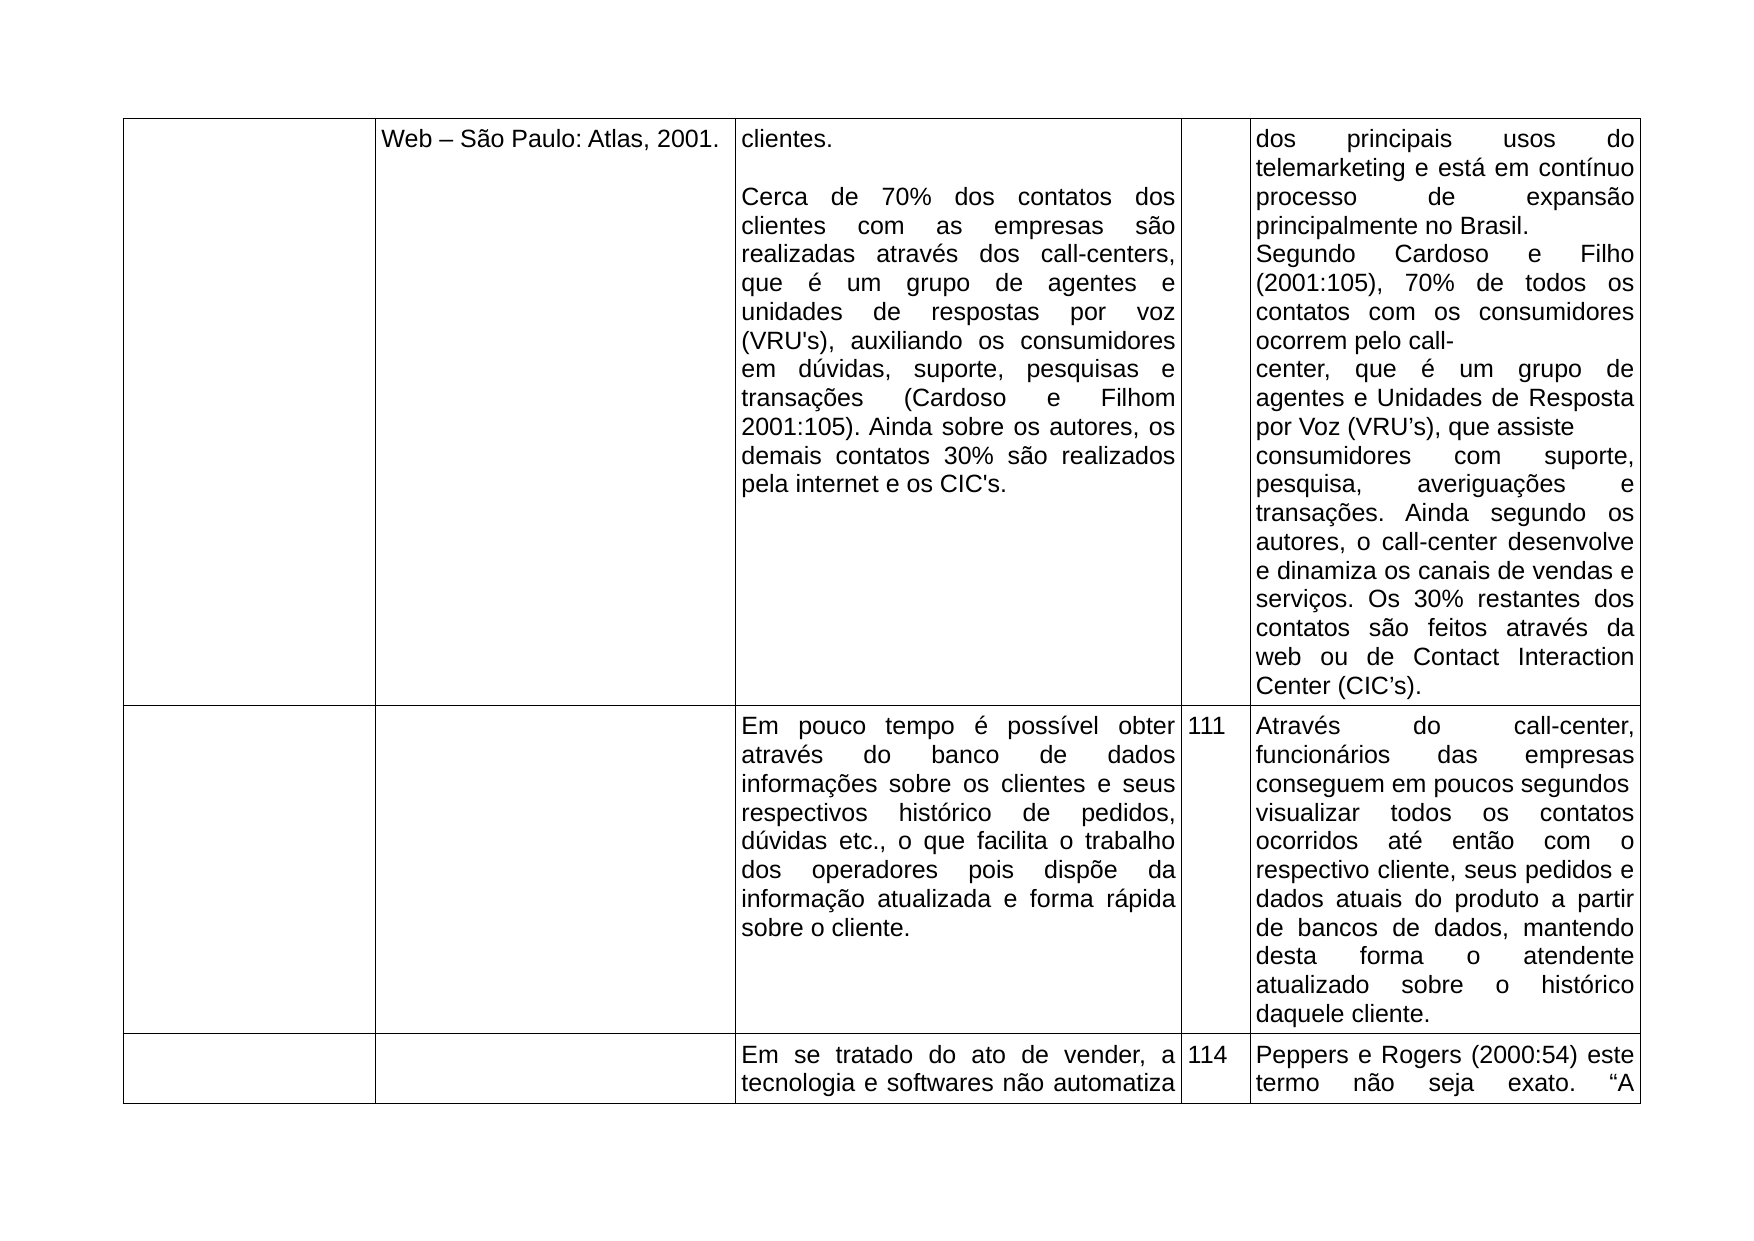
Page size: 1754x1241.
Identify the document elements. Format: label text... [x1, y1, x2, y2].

table_cell Peppers e Rogers (2000:54) este termo não seja exato. “A [1251, 1034, 1640, 1103]
table_cell Através do call-center, funcionários das empresas conseguem em poucos segundos visualizar todos os contatos ocorridos até então com o respectivo cliente, seus pedidos e dados atuais do produto a partir de bancos de dados, mantendo desta forma o atendente atualizado sobre o histórico daquele cliente. [1251, 706, 1640, 1033]
table_cell [124, 706, 375, 1033]
table_cell [1182, 119, 1250, 705]
table_cell dos principais usos do telemarketing e está em contínuo processo de expansão principalmente no Brasil. Segundo Cardoso e Filho (2001:105), 70% de todos os contatos com os consumidores ocorrem pelo call- center, que é um grupo de agentes e Unidades de Resposta por Voz (VRU’s), que assiste consumidores com suporte, pesquisa, averiguações e transações. Ainda segundo os autores, o call-center desenvolve e dinamiza os canais de vendas e serviços. Os 30% restantes dos contatos são feitos através da web ou de Contact Interaction Center (CIC’s). [1251, 119, 1640, 705]
table_cell [376, 1034, 735, 1103]
table_cell [124, 1034, 375, 1103]
table_cell Em se tratado do ato de vender, a tecnologia e softwares não automatiza [736, 1034, 1181, 1103]
table_cell [376, 706, 735, 1033]
table_cell 114 [1182, 1034, 1250, 1103]
table_cell clientes. Cerca de 70% dos contatos dos clientes com as empresas são realizadas através dos call-centers, que é um grupo de agentes e unidades de respostas por voz (VRU's), auxiliando os consumidores em dúvidas, suporte, pesquisas e transações (Cardoso e Filhom 2001:105). Ainda sobre os autores, os demais contatos 30% são realizados pela internet e os CIC's. [736, 119, 1181, 705]
table_cell Em pouco tempo é possível obter através do banco de dados informações sobre os clientes e seus respectivos histórico de pedidos, dúvidas etc., o que facilita o trabalho dos operadores pois dispõe da informação atualizada e forma rápida sobre o cliente. [736, 706, 1181, 1033]
table_cell Web – São Paulo: Atlas, 2001. [376, 119, 735, 705]
table_cell [124, 119, 375, 705]
table_cell 111 [1182, 706, 1250, 1033]
